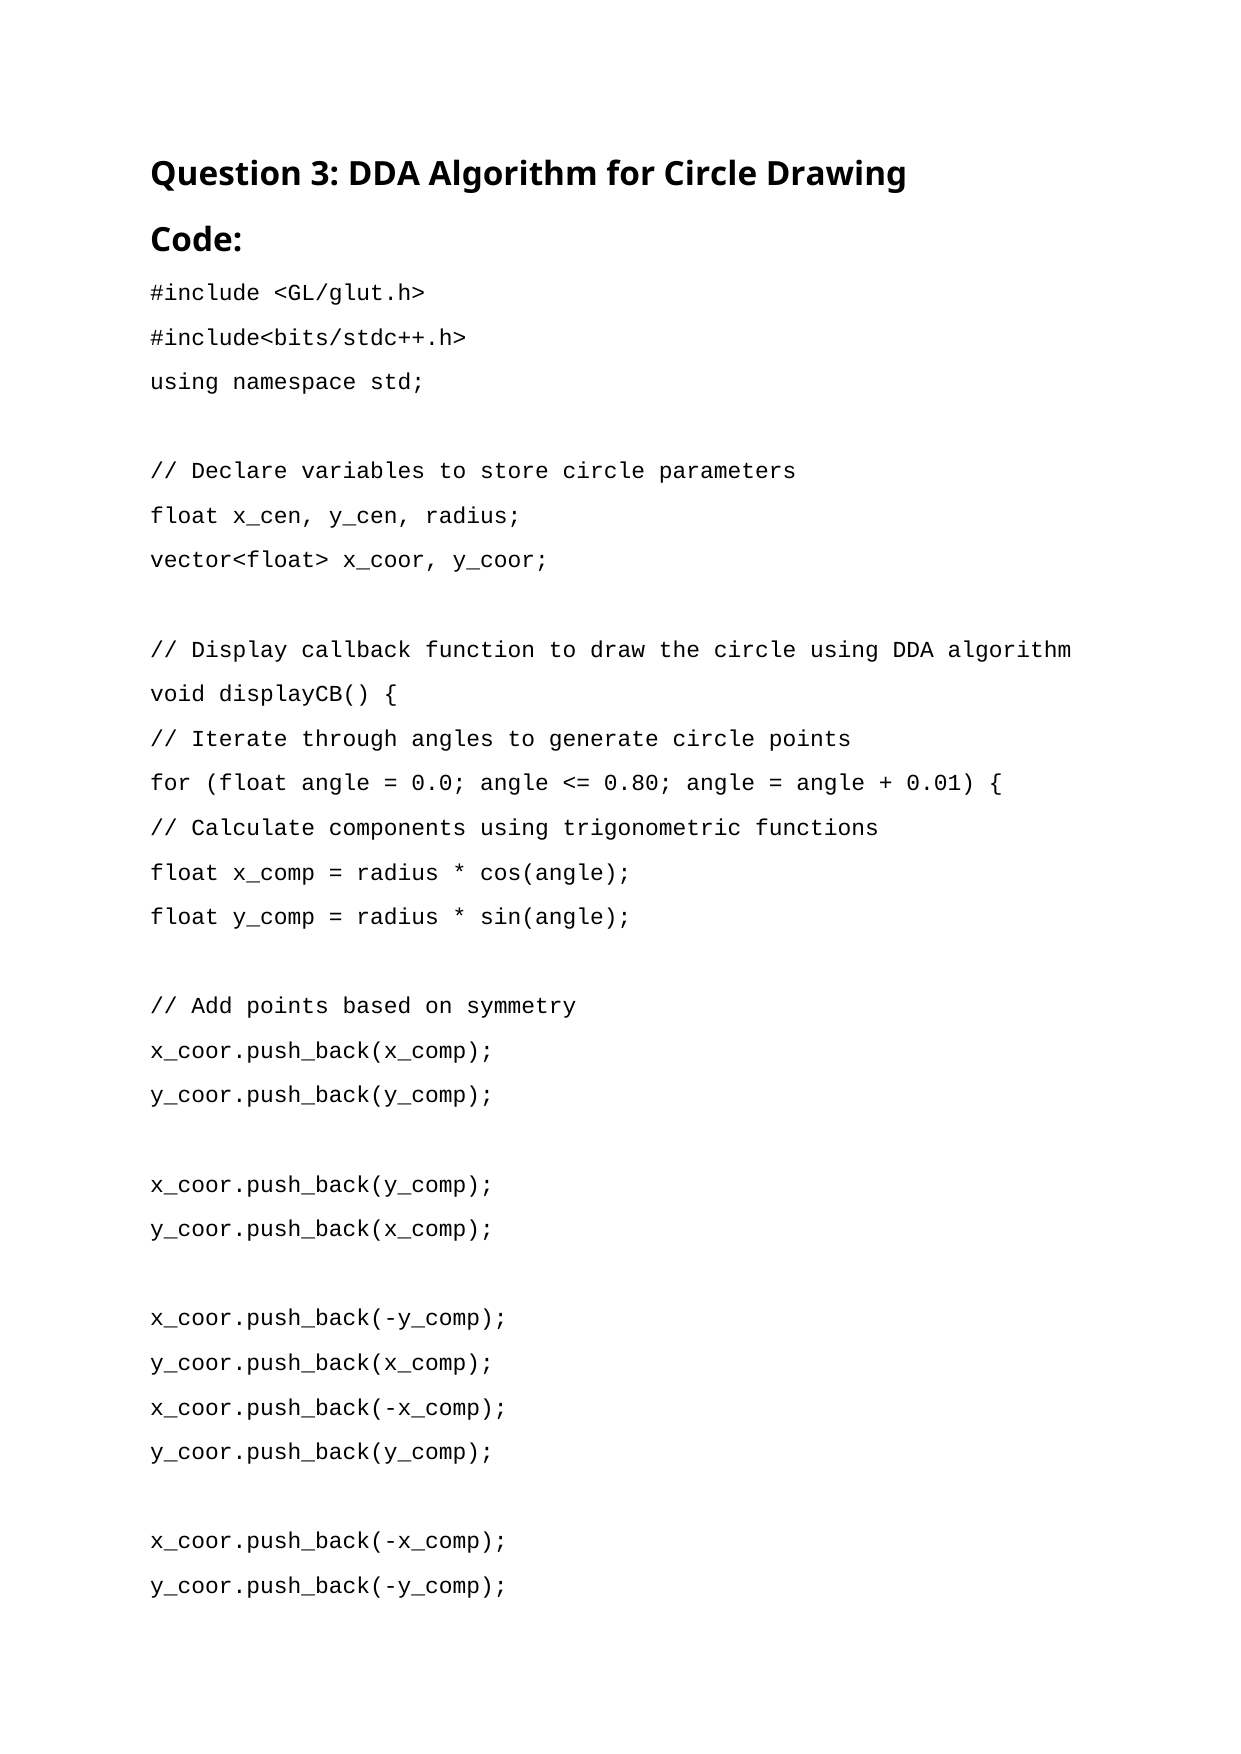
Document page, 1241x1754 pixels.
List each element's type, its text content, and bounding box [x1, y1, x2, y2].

text x_coor.push_back(-x_comp); [150, 1529, 1090, 1556]
text // Add points based on symmetry [150, 994, 1090, 1021]
text x_coor.push_back(-y_comp); [150, 1307, 1090, 1333]
text for (float angle = 0.0; angle <= 0.80; angle = angle + 0.01) { [150, 772, 1090, 798]
text #include <GL/glut.h> [150, 281, 1090, 307]
text vector<float> x_coor, y_coor; [150, 549, 1090, 575]
text y_coor.push_back(x_comp); [150, 1351, 1090, 1377]
text // Display callback function to draw the circle using DDA algorithm [150, 638, 1090, 664]
text x_coor.push_back(x_comp); [150, 1039, 1090, 1065]
text // Declare variables to store circle parameters [150, 459, 1090, 486]
text y_coor.push_back(-y_comp); [150, 1574, 1090, 1600]
text Code: [150, 216, 1090, 261]
text void displayCB() { [150, 682, 1090, 708]
text x_coor.push_back(-x_comp); [150, 1396, 1090, 1422]
text Question 3: DDA Algorithm for Circle Drawing [150, 150, 1090, 195]
text // Iterate through angles to generate circle points [150, 727, 1090, 753]
text #include<bits/stdc++.h> [150, 326, 1090, 352]
text y_coor.push_back(y_comp); [150, 1440, 1090, 1466]
text float y_comp = radius * sin(angle); [150, 905, 1090, 931]
text float x_comp = radius * cos(angle); [150, 861, 1090, 887]
text // Calculate components using trigonometric functions [150, 816, 1090, 842]
text using namespace std; [150, 370, 1090, 396]
text y_coor.push_back(y_comp); [150, 1084, 1090, 1110]
text float x_cen, y_cen, radius; [150, 504, 1090, 530]
text y_coor.push_back(x_comp); [150, 1217, 1090, 1243]
text x_coor.push_back(y_comp); [150, 1173, 1090, 1199]
